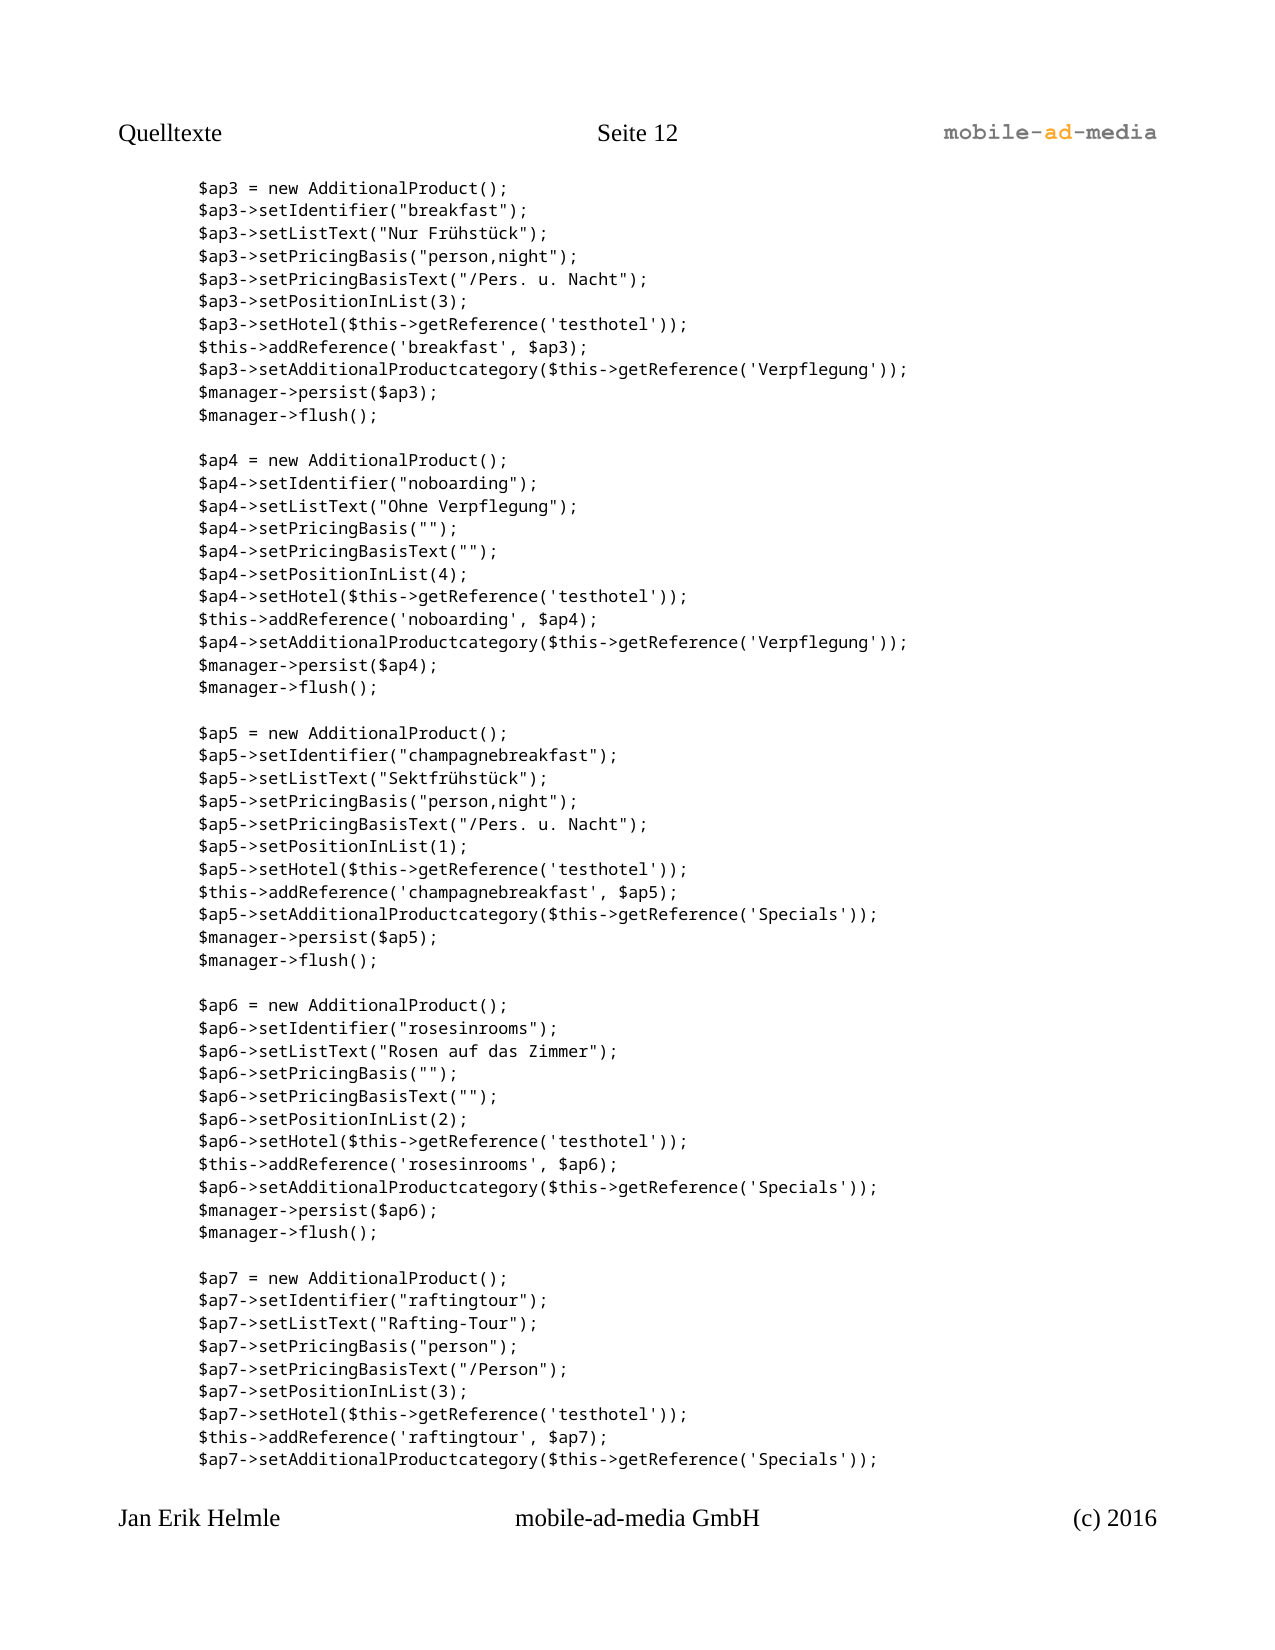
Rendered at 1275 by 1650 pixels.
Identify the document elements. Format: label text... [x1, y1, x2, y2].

text $ap7->setAdditionalProductcategory($this->getReference('Specials')); [118, 1448, 1157, 1471]
text $ap6->setPricingBasis(""); [118, 1062, 1157, 1085]
text $manager->persist($ap5); [118, 926, 1157, 948]
text $this->addReference('noboarding', $ap4); [118, 608, 1157, 631]
text $manager->persist($ap6); [118, 1198, 1157, 1221]
text $ap7->setIdentifier("raftingtour"); [118, 1289, 1157, 1312]
text $ap6->setListText("Rosen auf das Zimmer"); [118, 1039, 1157, 1062]
text $this->addReference('champagnebreakfast', $ap5); [118, 880, 1157, 903]
text $ap5->setPositionInList(1); [118, 835, 1157, 858]
text $ap5->setPricingBasis("person,night"); [118, 789, 1157, 812]
text $ap6->setAdditionalProductcategory($this->getReference('Specials')); [118, 1176, 1157, 1198]
text $ap3->setAdditionalProductcategory($this->getReference('Verpflegung')); [118, 358, 1157, 381]
text $ap4->setAdditionalProductcategory($this->getReference('Verpflegung')); [118, 631, 1157, 653]
text $ap4->setPricingBasis(""); [118, 517, 1157, 540]
text $ap7 = new AdditionalProduct(); [118, 1266, 1157, 1289]
text $ap4->setHotel($this->getReference('testhotel')); [118, 585, 1157, 608]
text $ap3->setPricingBasisText("/Pers. u. Nacht"); [118, 267, 1157, 290]
text $ap5->setHotel($this->getReference('testhotel')); [118, 858, 1157, 880]
text $ap5 = new AdditionalProduct(); [118, 721, 1157, 744]
text $ap5->setIdentifier("champagnebreakfast"); [118, 744, 1157, 767]
text $ap3->setListText("Nur Frühstück"); [118, 222, 1157, 244]
text $ap3->setIdentifier("breakfast"); [118, 199, 1157, 222]
text $manager->persist($ap3); [118, 381, 1157, 403]
text $manager->flush(); [118, 1221, 1157, 1244]
text $ap7->setPositionInList(3); [118, 1380, 1157, 1403]
text $manager->flush(); [118, 403, 1157, 426]
text $manager->persist($ap4); [118, 653, 1157, 676]
text $ap7->setPricingBasis("person"); [118, 1334, 1157, 1357]
text $ap4->setIdentifier("noboarding"); [118, 472, 1157, 494]
text $ap6->setPricingBasisText(""); [118, 1085, 1157, 1107]
text $ap4 = new AdditionalProduct(); [118, 449, 1157, 472]
text $this->addReference('raftingtour', $ap7); [118, 1425, 1157, 1448]
text $manager->flush(); [118, 948, 1157, 971]
text $this->addReference('breakfast', $ap3); [118, 335, 1157, 358]
text $ap5->setAdditionalProductcategory($this->getReference('Specials')); [118, 903, 1157, 926]
text $ap7->setListText("Rafting-Tour"); [118, 1312, 1157, 1334]
text $ap4->setPricingBasisText(""); [118, 540, 1157, 562]
text $ap6->setIdentifier("rosesinrooms"); [118, 1017, 1157, 1039]
text $ap3->setPositionInList(3); [118, 290, 1157, 313]
picture [943, 118, 1157, 145]
text $ap3->setHotel($this->getReference('testhotel')); [118, 313, 1157, 335]
text $ap5->setPricingBasisText("/Pers. u. Nacht"); [118, 812, 1157, 835]
text $ap6->setHotel($this->getReference('testhotel')); [118, 1130, 1157, 1153]
text $ap3->setPricingBasis("person,night"); [118, 244, 1157, 267]
text $ap5->setListText("Sektfrühstück"); [118, 767, 1157, 789]
text $ap4->setPositionInList(4); [118, 562, 1157, 585]
text $ap3 = new AdditionalProduct(); [118, 176, 1157, 199]
text $ap7->setPricingBasisText("/Person"); [118, 1357, 1157, 1380]
text $this->addReference('rosesinrooms', $ap6); [118, 1153, 1157, 1176]
text $ap6->setPositionInList(2); [118, 1107, 1157, 1130]
text $ap6 = new AdditionalProduct(); [118, 994, 1157, 1017]
text $ap7->setHotel($this->getReference('testhotel')); [118, 1403, 1157, 1425]
text $ap4->setListText("Ohne Verpflegung"); [118, 494, 1157, 517]
text $manager->flush(); [118, 676, 1157, 699]
